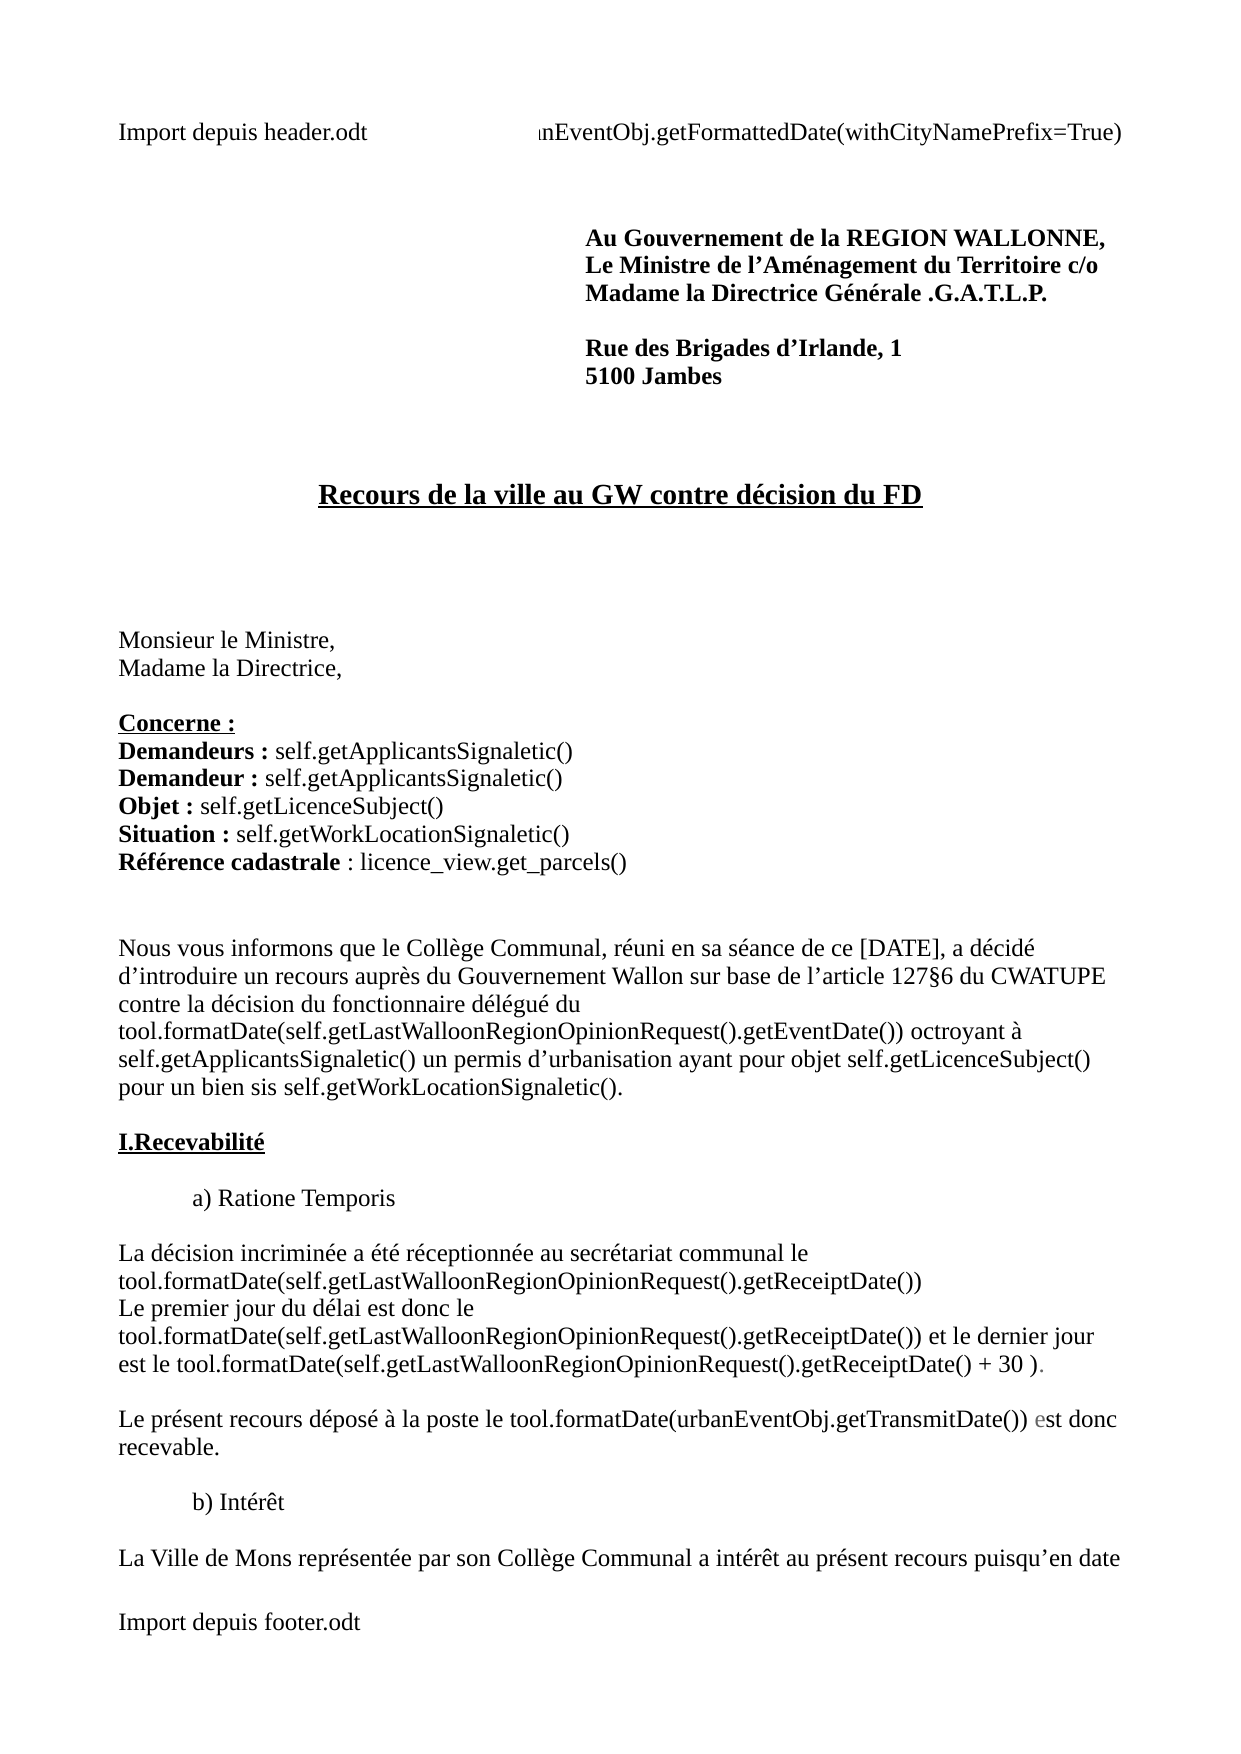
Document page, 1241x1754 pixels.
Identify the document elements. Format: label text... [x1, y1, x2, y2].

text Objet : self.getLicenceSubject() [118, 792, 1122, 820]
title I.Recevabilité [118, 1128, 1122, 1156]
text Demandeurs : self.getApplicantsSignaletic() [118, 737, 1122, 764]
title Rue des Brigades d’Irlande, 1 [585, 334, 1108, 362]
text urbanEventObj.getFormattedDate(withCityNamePrefix=True) [118, 118, 1122, 427]
text Demandeur : self.getApplicantsSignaletic() [118, 764, 1122, 792]
text La Ville de Mons représentée par son Collège Communal a intérêt au présent recours puisqu’en date [118, 1544, 1122, 1572]
text Import depuis header.odt [118, 118, 539, 146]
title 5100 Jambes [585, 362, 1108, 390]
text Monsieur le Ministre, [118, 626, 1122, 654]
title Recours de la ville au GW contre décision du FD [118, 478, 1122, 511]
text b) Intérêt [192, 1488, 1122, 1516]
title Concerne : [118, 709, 1122, 737]
text Situation : self.getWorkLocationSignaletic() [118, 820, 1122, 848]
text Référence cadastrale : licence_view.get_parcels() [118, 848, 1122, 875]
title Au Gouvernement de la REGION WALLONNE, [585, 224, 1108, 251]
text Le premier jour du délai est donc le tool.formatDate(self.getLastWalloonRegionOpinionRequest().getReceiptDate()) et le dernier jour est le tool.formatDate(self.getLastWalloonRegionOpinionRequest().getReceiptDate() + 30 ). [118, 1294, 1122, 1378]
text Madame la Directrice, [118, 654, 1122, 681]
text a) Ratione Temporis [192, 1184, 1122, 1211]
text Nous vous informons que le Collège Communal, réuni en sa séance de ce [DATE], a décidé d’introduire un recours auprès du Gouvernement Wallon sur base de l’article 127§6 du CWATUPE contre la décision du fonctionnaire délégué du tool.formatDate(self.getLastWalloonRegionOpinionRequest().getEventDate()) octroyant à self.getApplicantsSignaletic() un permis d’urbanisation ayant pour objet self.getLicenceSubject() pour un bien sis self.getWorkLocationSignaletic(). [118, 934, 1122, 1101]
text Le présent recours déposé à la poste le tool.formatDate(urbanEventObj.getTransmitDate()) est donc recevable. [118, 1405, 1122, 1461]
title Le Ministre de l’Aménagement du Territoire c/o Madame la Directrice Générale .G.A.T.L.P. [585, 251, 1108, 307]
text La décision incriminée a été réceptionnée au secrétariat communal le tool.formatDate(self.getLastWalloonRegionOpinionRequest().getReceiptDate()) [118, 1239, 1122, 1294]
